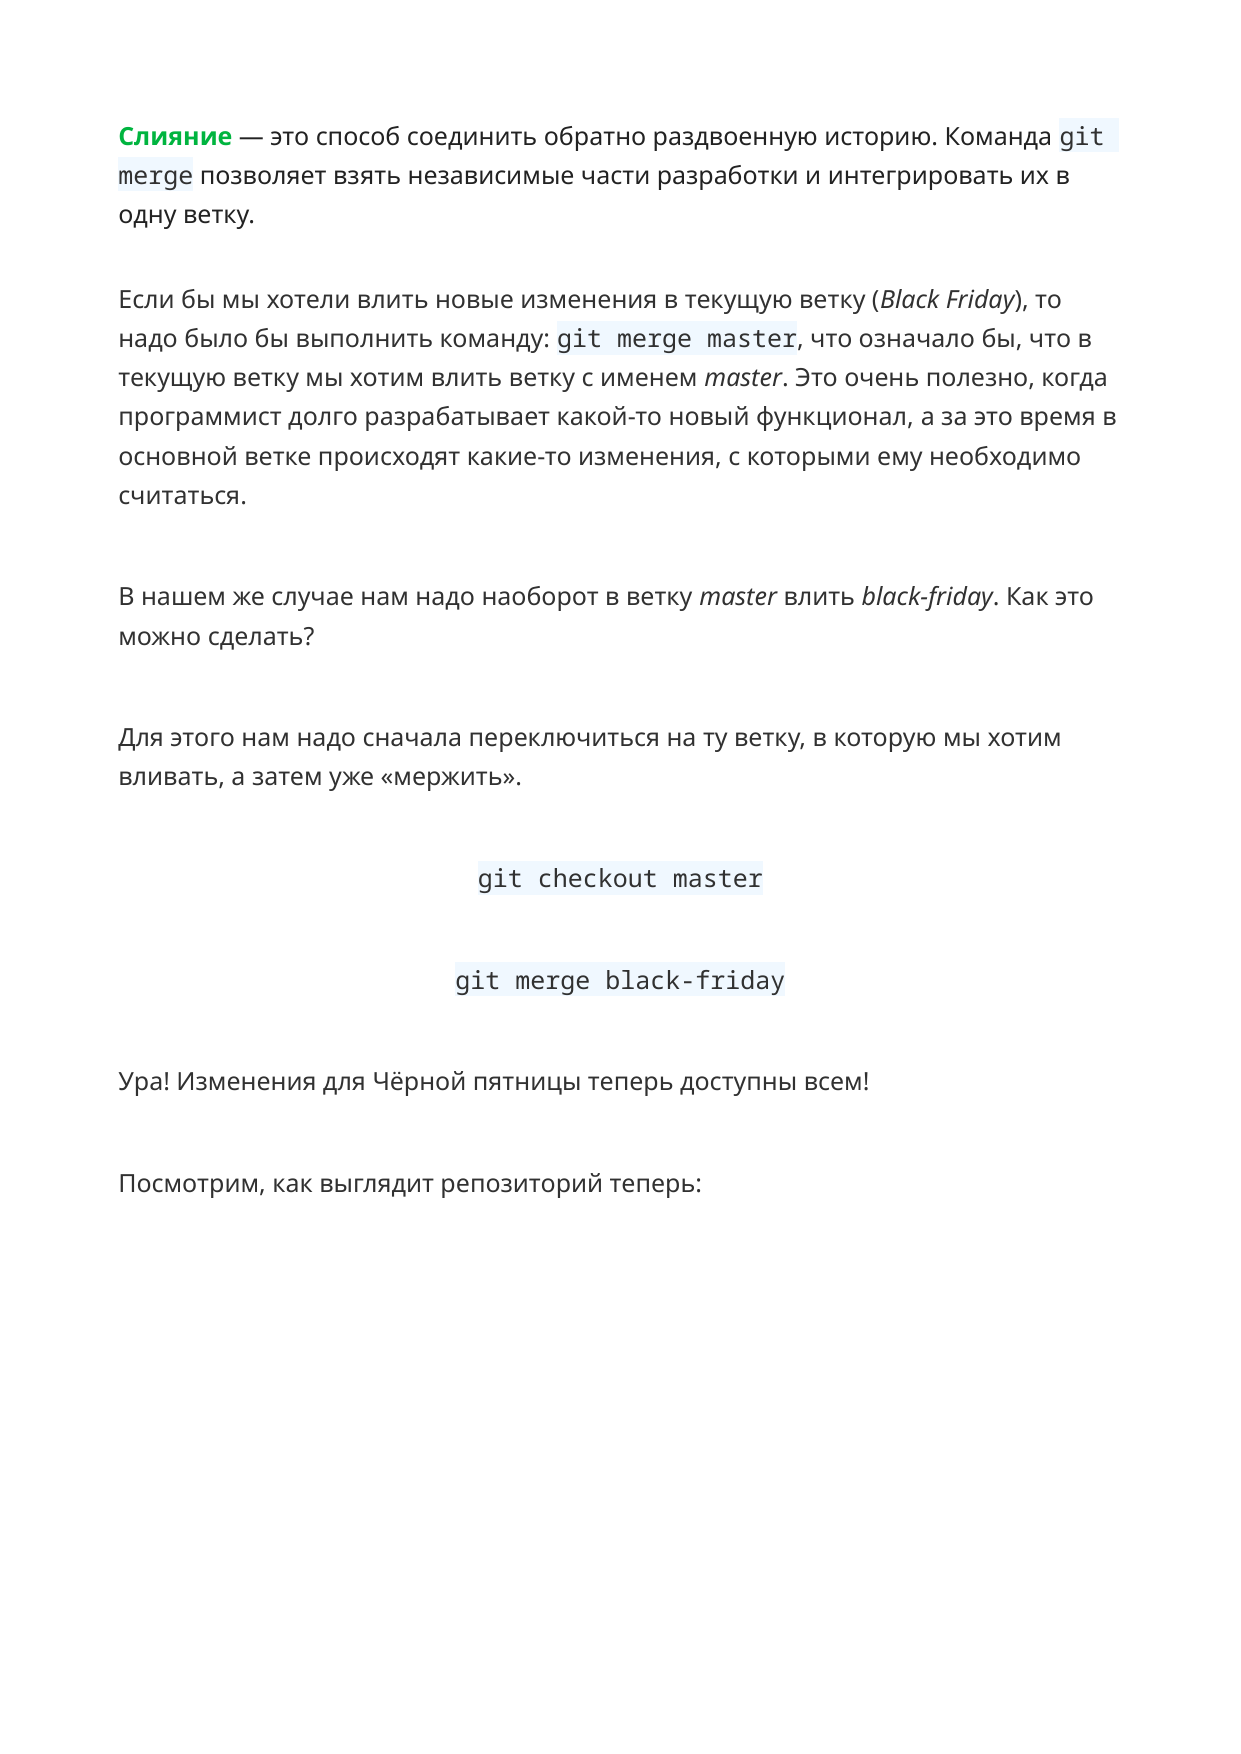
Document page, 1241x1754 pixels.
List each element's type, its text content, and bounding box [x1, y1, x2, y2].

text В нашем же случае нам надо наоборот в ветку master влить black-friday. Как это можно сделать? [118, 579, 1122, 652]
text Ура! Изменения для Чёрной пятницы теперь доступны всем! [118, 1064, 1122, 1098]
text Для этого нам надо сначала переключиться на ту ветку, в которую мы хотим вливать, а затем уже «мержить». [118, 720, 1122, 793]
text Слияние — это способ соединить обратно раздвоенную историю. Команда git merge позволяет взять независимые части разработки и интегрировать их в одну ветку. [118, 118, 1122, 231]
text git merge black-friday [118, 962, 1122, 996]
text git checkout master [118, 861, 1122, 895]
text Посмотрим, как выглядит репозиторий теперь: [118, 1166, 1122, 1200]
text Если бы мы хотели влить новые изменения в текущую ветку (Black Friday), то надо было бы выполнить команду: git merge master, что означало бы, что в текущую ветку мы хотим влить ветку с именем master. Это очень полезно, когда программист долго разрабатывает какой-то новый функционал, а за это время в основной ветке происходят какие-то изменения, с которыми ему необходимо считаться. [118, 281, 1122, 511]
